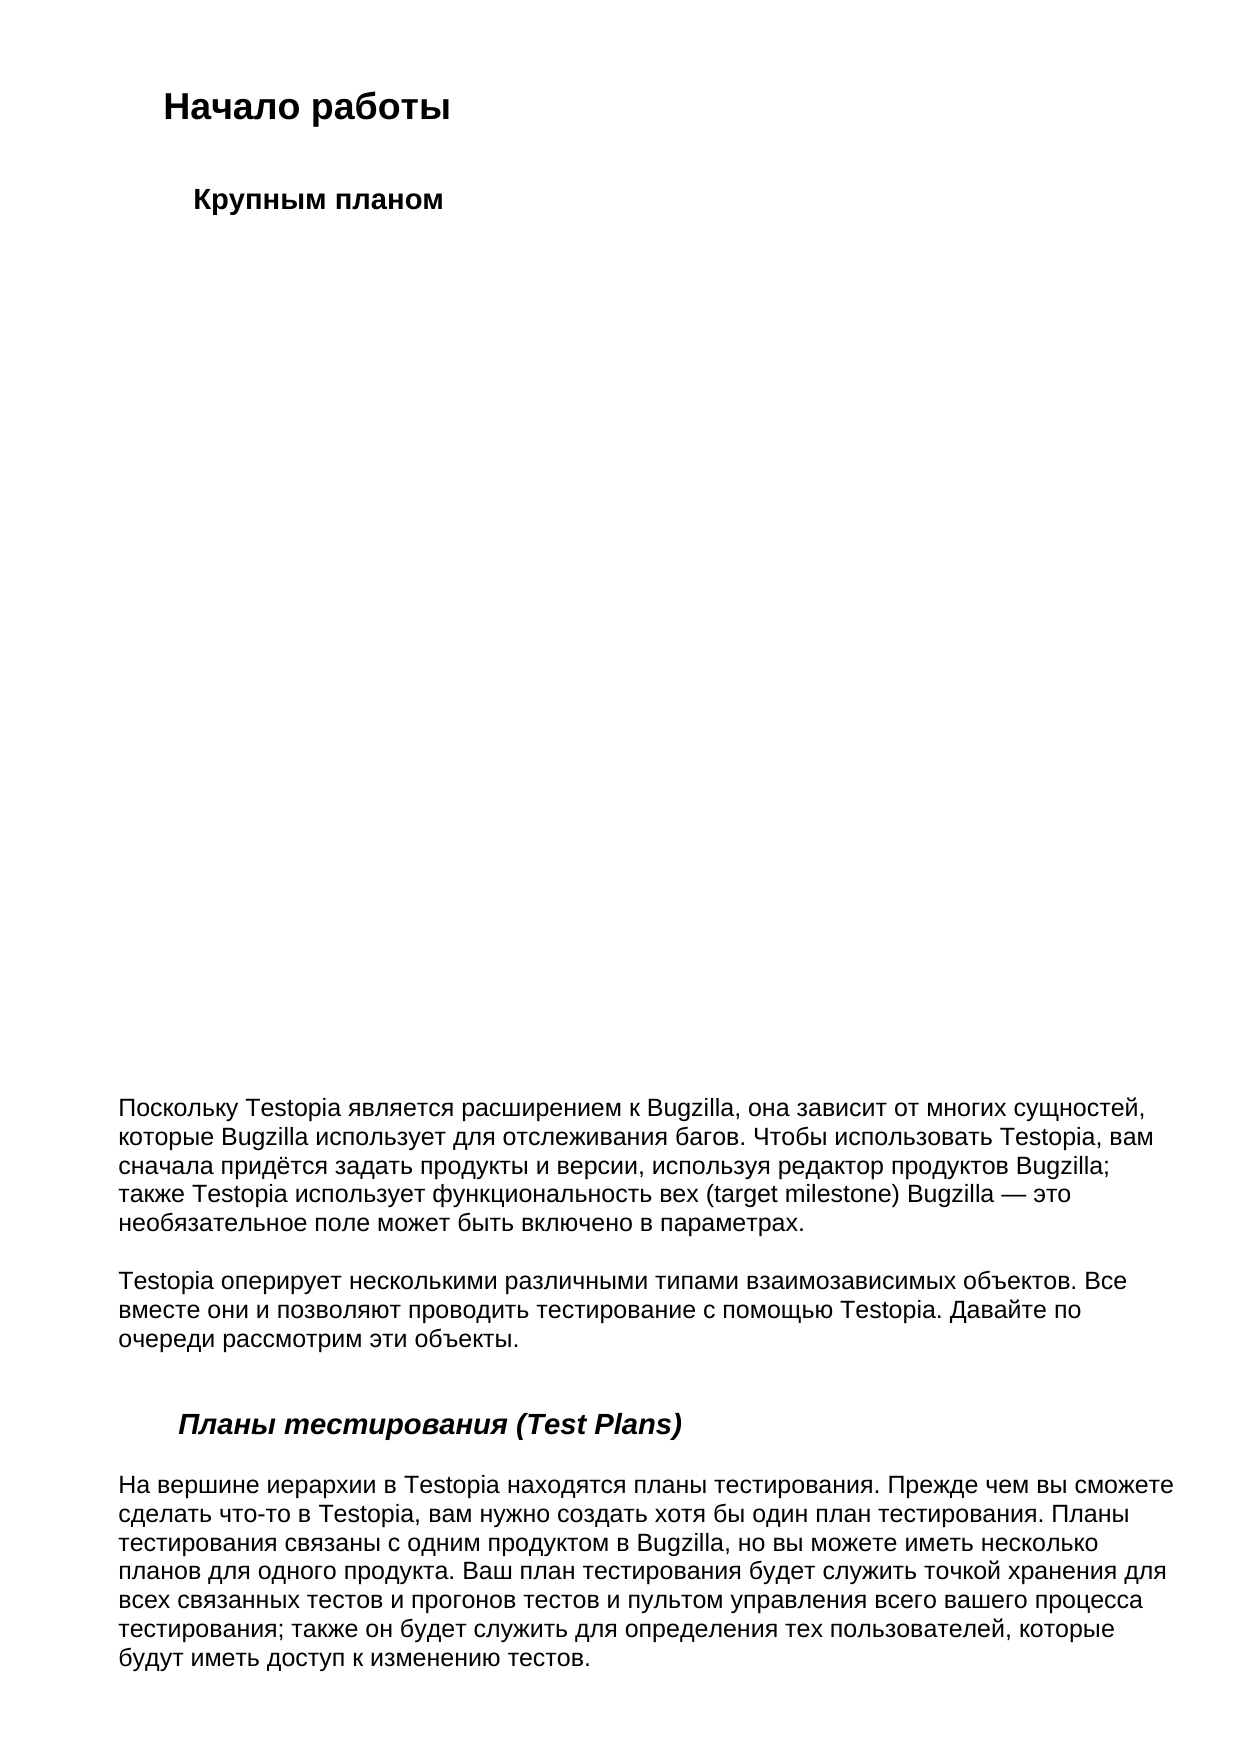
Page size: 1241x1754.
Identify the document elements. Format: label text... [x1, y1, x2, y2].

subtitle Крупным планом [118, 182, 1181, 215]
text Testopia оперирует несколькими различными типами взаимозависимых объектов. Все вместе они и позволяют проводить тестирование с помощью Testopia. Давайте по очереди рассмотрим эти объекты. [118, 1266, 1181, 1353]
subtitle Начало работы [118, 84, 1181, 127]
subtitle Планы тестирования (Test Plans) [118, 1407, 1181, 1441]
text Поскольку Testopia является расширением к Bugzilla, она зависит от многих сущностей, которые Bugzilla использует для отслеживания багов. Чтобы использовать Testopia, вам сначала придётся задать продукты и версии, используя редактор продуктов Bugzilla; также Testopia использует функциональность вех (target milestone) Bugzilla — это необязательное поле может быть включено в параметрах. [118, 303, 1181, 1237]
text На вершине иерархии в Testopia находятся планы тестирования. Прежде чем вы сможете сделать что-то в Testopia, вам нужно создать хотя бы один план тестирования. Планы тестирования связаны с одним продуктом в Bugzilla, но вы можете иметь несколько планов для одного продукта. Ваш план тестирования будет служить точкой хранения для всех связанных тестов и прогонов тестов и пультом управления всего вашего процесса тестирования; также он будет служить для определения тех пользователей, которые будут иметь доступ к изменению тестов. [118, 1470, 1181, 1671]
